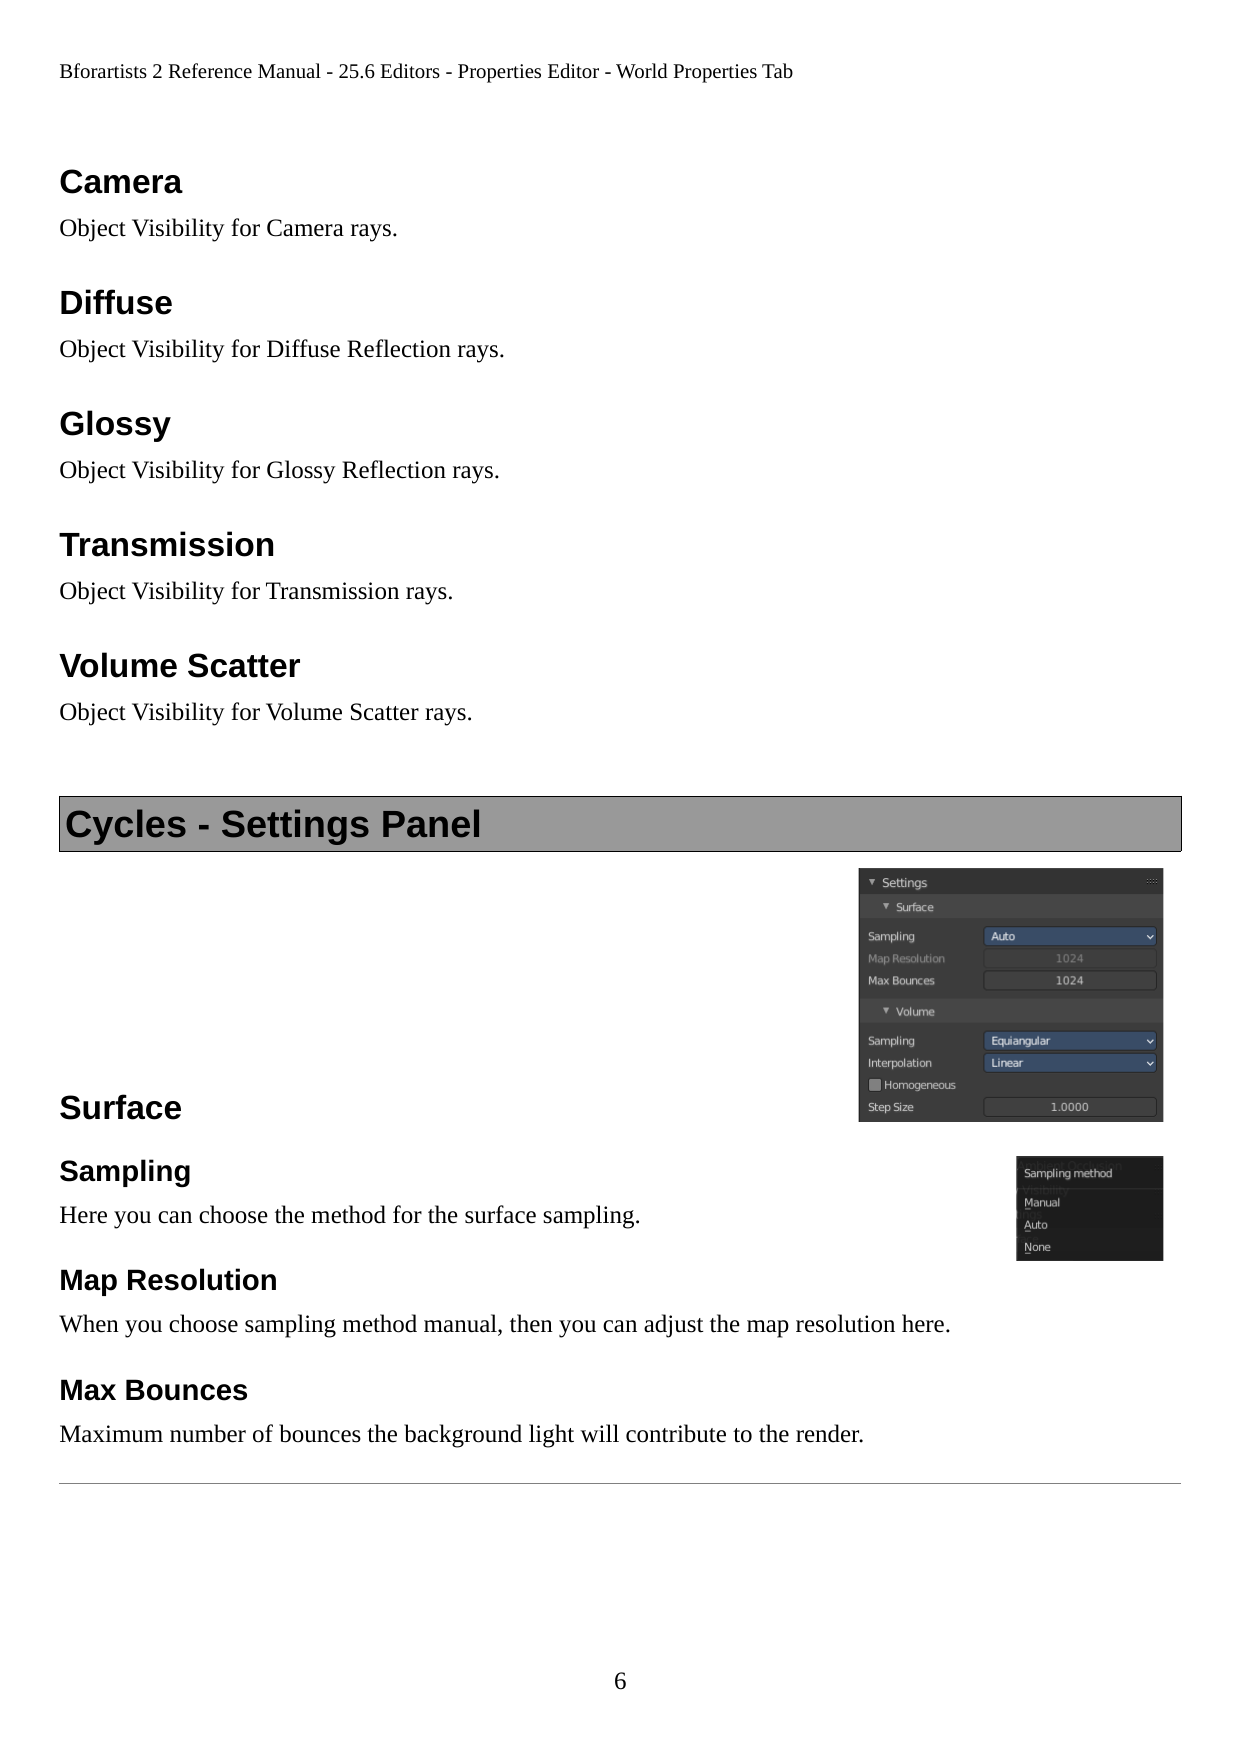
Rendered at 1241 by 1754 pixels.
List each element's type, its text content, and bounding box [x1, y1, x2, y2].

text Object Visibility for Transmission rays. [59, 576, 1181, 605]
text Maximum number of bounces the background light will contribute to the render. [59, 1419, 1181, 1448]
subtitle Camera [59, 162, 1181, 201]
text Here you can choose the method for the surface sampling. [59, 1200, 1016, 1228]
subtitle Sampling [59, 1153, 1181, 1187]
text Object Visibility for Diffuse Reflection rays. [59, 334, 1181, 363]
picture [858, 868, 1164, 1122]
table_header Cycles - Settings Panel [60, 797, 1181, 851]
subtitle Transmission [59, 525, 1181, 564]
subtitle Surface [59, 1088, 1181, 1126]
subtitle Max Bounces [59, 1373, 1181, 1407]
subtitle Map Resolution [59, 1263, 1181, 1297]
text When you choose sampling method manual, then you can adjust the map resolution here. [59, 1309, 1181, 1338]
subtitle Volume Scatter [59, 646, 1181, 685]
subtitle Glossy [59, 404, 1181, 443]
text Object Visibility for Glossy Reflection rays. [59, 455, 1181, 484]
subtitle Diffuse [59, 283, 1181, 322]
text Object Visibility for Volume Scatter rays. [59, 697, 1181, 726]
picture [1016, 1156, 1164, 1261]
text Object Visibility for Camera rays. [59, 213, 1181, 242]
